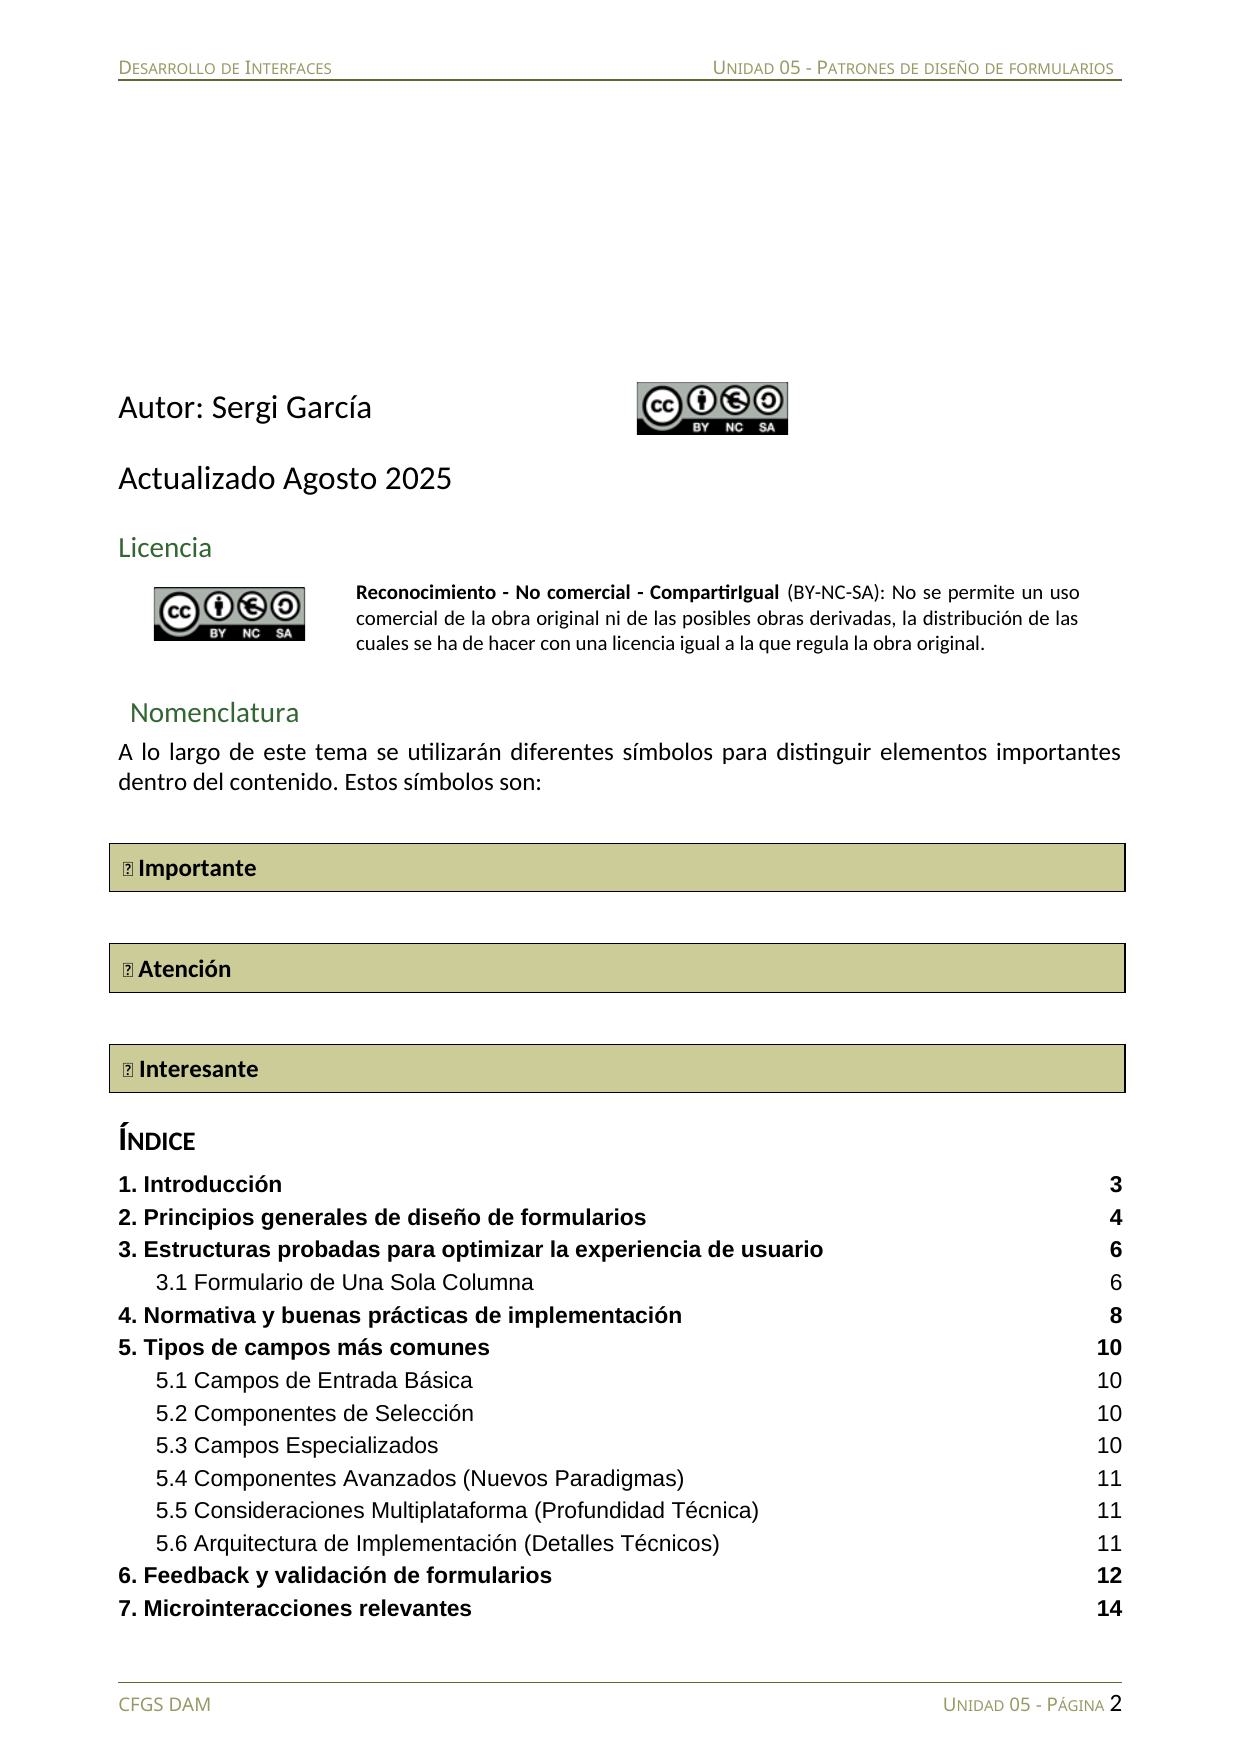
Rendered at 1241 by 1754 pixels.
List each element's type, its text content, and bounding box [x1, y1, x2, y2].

text 💬 Interesante [110, 1045, 1124, 1092]
text Índice [118, 1118, 1122, 1159]
text A lo largo de este tema se utilizarán diferentes símbolos para distinguir elementos importantes dentro del contenido. Estos símbolos son: [118, 736, 1122, 797]
text 5.5 Consideraciones Multiplataforma (Profundidad Técnica) 11 [156, 1497, 1122, 1524]
picture [636, 382, 789, 435]
text 1. Introducción 3 [118, 1171, 1122, 1198]
text [789, 386, 1122, 426]
text Nomenclatura [118, 694, 1122, 729]
text 5.3 Campos Especializados 10 [156, 1432, 1122, 1458]
text Autor: Sergi García [118, 386, 636, 426]
text 3.1 Formulario de Una Sola Columna 6 [156, 1269, 1122, 1295]
text Reconocimiento - No comercial - CompartirIgual (BY-NC-SA): No se permite un uso comercial de la obra original ni de las posibles obras derivadas, la distribución de las cuales se ha de hacer con una licencia igual a la que regula la obra original. [159, 579, 1080, 656]
text Actualizado Agosto 2025 [118, 457, 1122, 498]
text ❕ Atención [110, 944, 1124, 992]
text 2. Principios generales de diseño de formularios 4 [118, 1204, 1122, 1230]
text 5.6 Arquitectura de Implementación (Detalles Técnicos) 11 [156, 1530, 1122, 1556]
text Licencia [118, 529, 1122, 564]
text 4. Normativa y buenas prácticas de implementación 8 [118, 1302, 1122, 1328]
text 5.4 Componentes Avanzados (Nuevos Paradigmas) 11 [156, 1465, 1122, 1491]
text 📖 Importante [110, 844, 1124, 891]
text 5.2 Componentes de Selección 10 [156, 1399, 1122, 1426]
text 5.1 Campos de Entrada Básica 10 [156, 1367, 1122, 1393]
text 5. Tipos de campos más comunes 10 [118, 1334, 1122, 1361]
picture [153, 587, 306, 641]
text 3. Estructuras probadas para optimizar la experiencia de usuario 6 [118, 1236, 1122, 1263]
text 6. Feedback y validación de formularios 12 [118, 1562, 1122, 1589]
text 7. Microinteracciones relevantes 14 [118, 1595, 1122, 1621]
